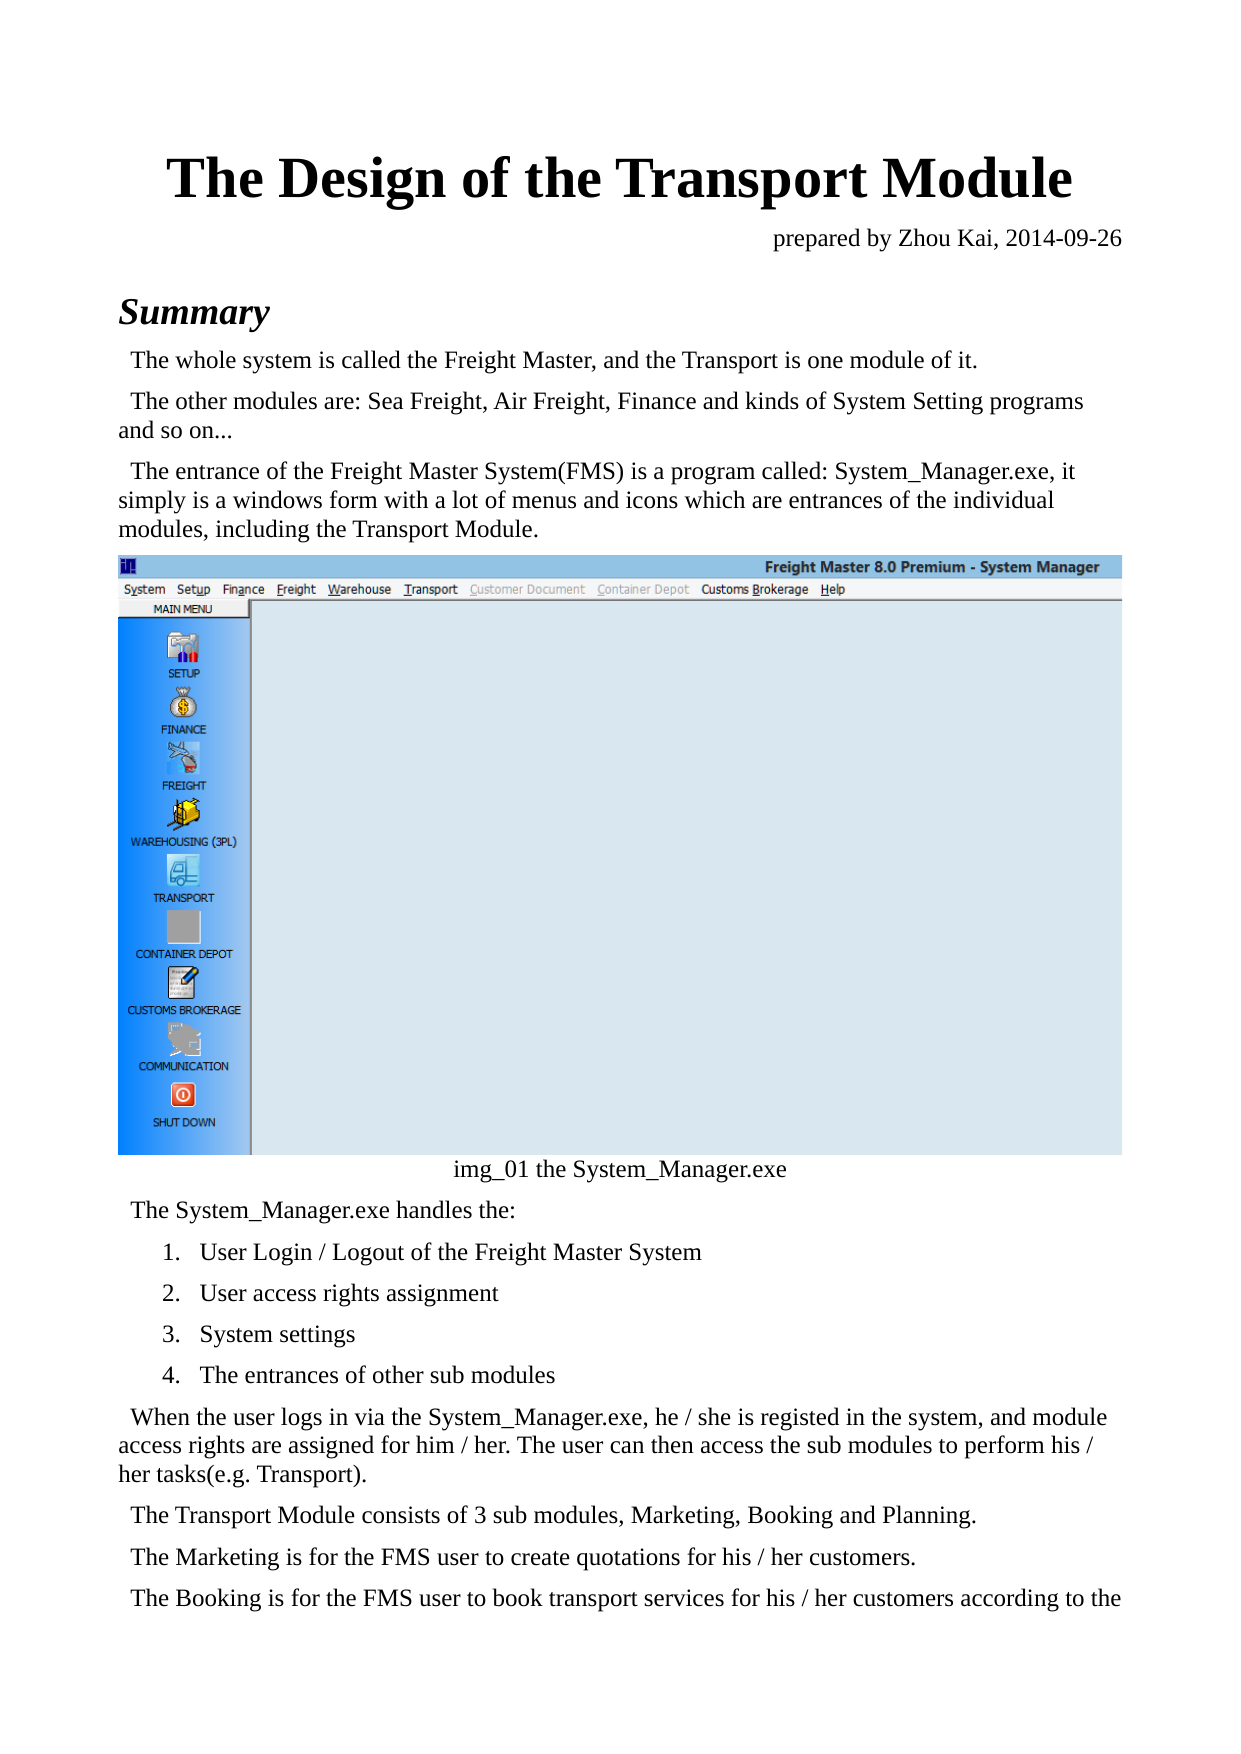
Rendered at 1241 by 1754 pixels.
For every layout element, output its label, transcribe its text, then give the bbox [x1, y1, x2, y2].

list System settings [162, 1319, 1122, 1348]
text The whole system is called the Freight Master, and the Transport is one module of it. [118, 345, 1122, 374]
text The System_Manager.exe handles the: [118, 1196, 1122, 1224]
text The Booking is for the FMS user to book transport services for his / her customers according to the [118, 1583, 1122, 1612]
subtitle Summary [118, 289, 1122, 333]
text The Transport Module consists of 3 sub modules, Marketing, Booking and Planning. [118, 1501, 1122, 1529]
picture [118, 555, 1123, 1155]
list User Login / Logout of the Freight Master System [162, 1237, 1122, 1266]
title The Design of the Transport Module [118, 143, 1122, 210]
text The other modules are: Sea Freight, Air Freight, Finance and kinds of System Setting programs and so on... [118, 386, 1122, 444]
list The entrances of other sub modules [162, 1361, 1122, 1389]
text prepared by Zhou Kai, 2014-09-26 [118, 223, 1122, 251]
text The entrance of the Freight Master System(FMS) is a program called: System_Manager.exe, it simply is a windows form with a lot of menus and icons which are entrances of the individual modules, including the Transport Module. [118, 456, 1122, 543]
text The Marketing is for the FMS user to create quotations for his / her customers. [118, 1542, 1122, 1571]
text When the user logs in via the System_Manager.exe, he / she is registed in the system, and module access rights are assigned for him / her. The user can then access the sub modules to perform his / her tasks(e.g. Transport). [118, 1402, 1122, 1488]
text img_01 the System_Manager.exe [118, 1155, 1122, 1183]
list User access rights assignment [162, 1278, 1122, 1307]
